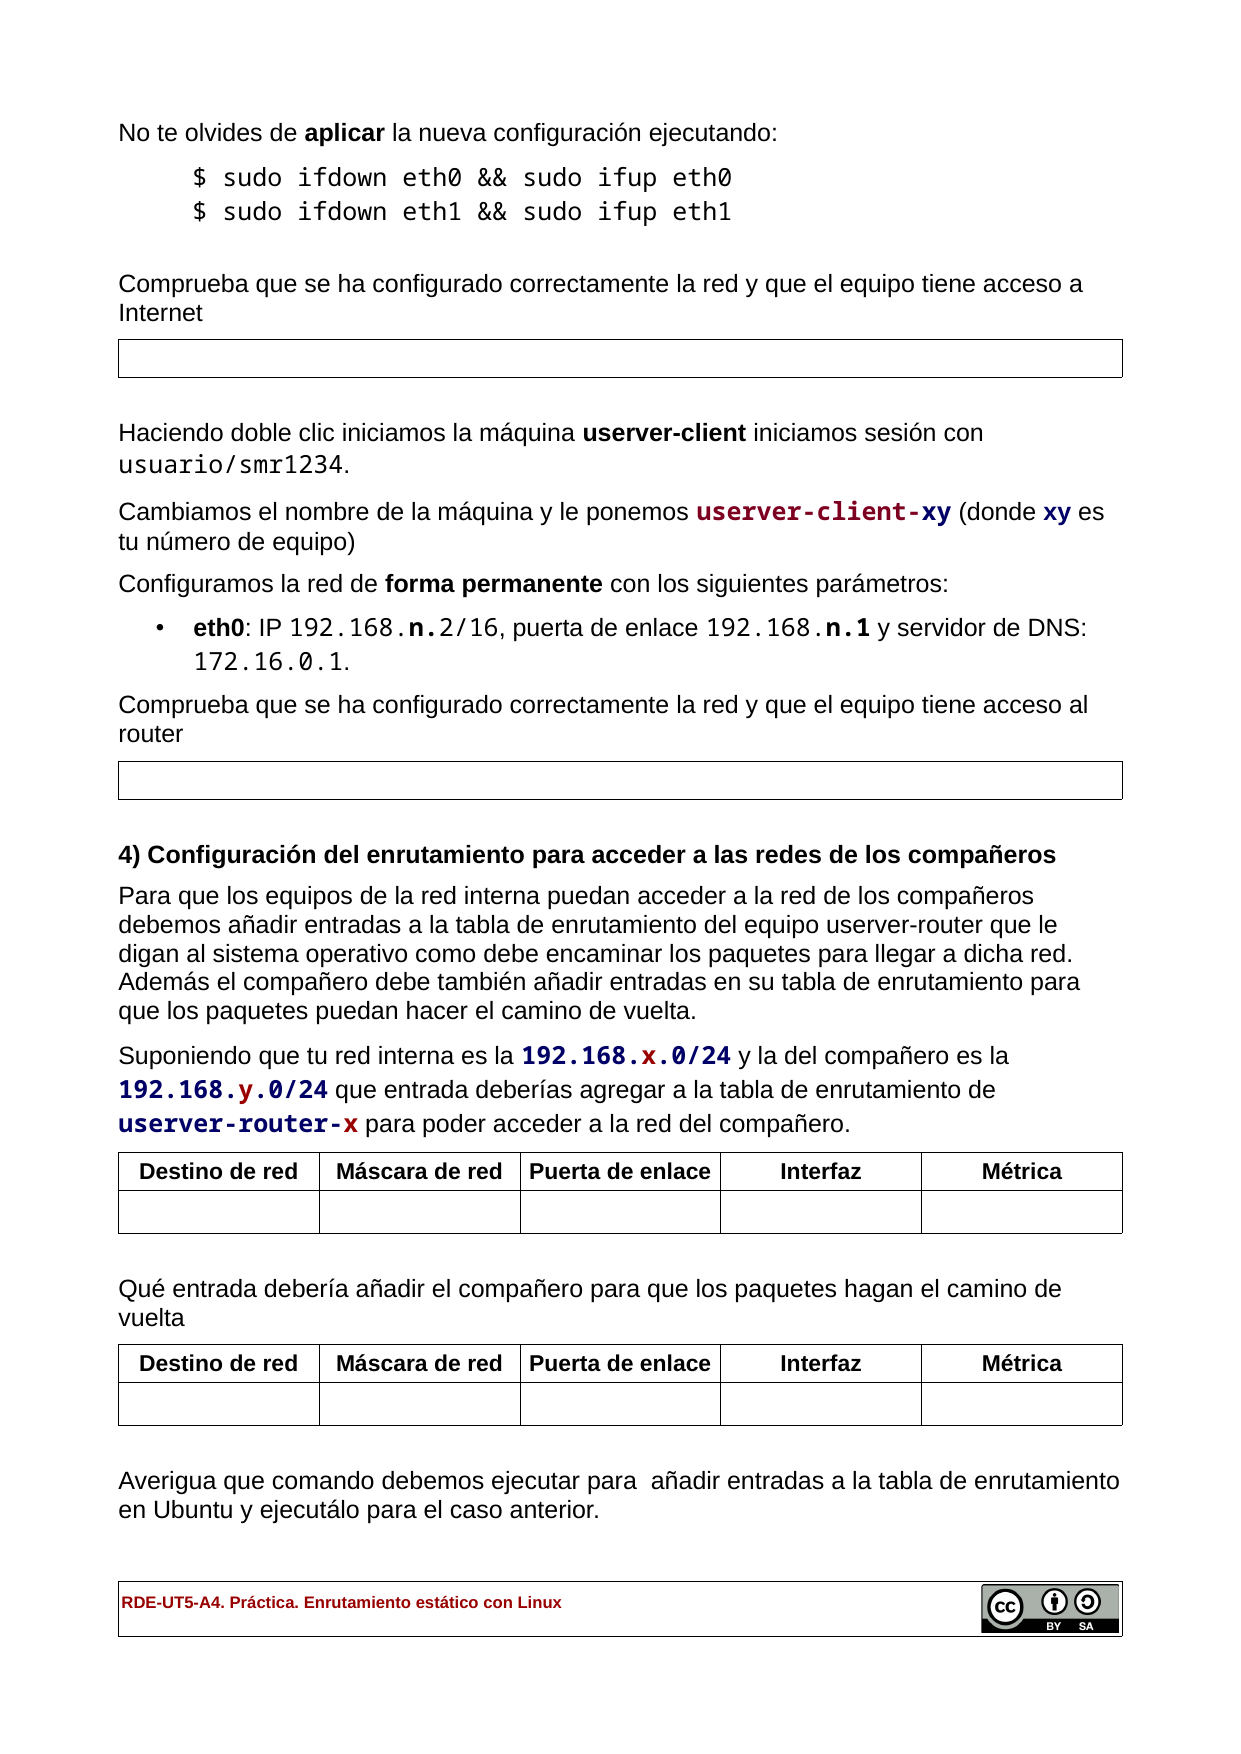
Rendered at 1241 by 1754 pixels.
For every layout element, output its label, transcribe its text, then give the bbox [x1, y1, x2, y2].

table_cell [721, 1191, 921, 1233]
text Qué entrada debería añadir el compañero para que los paquetes hagan el camino de vuelta [118, 1274, 1122, 1332]
text Cambiamos el nombre de la máquina y le ponemos userver-client-xy (donde xy es tu número de equipo) [118, 493, 1122, 556]
text No te olvides de aplicar la nueva configuración ejecutando: [118, 118, 1122, 147]
text Para que los equipos de la red interna puedan acceder a la red de los compañeros debemos añadir entradas a la tabla de enrutamiento del equipo userver-router que le digan al sistema operativo como debe encaminar los paquetes para llegar a dicha red. Además el compañero debe también añadir entradas en su tabla de enrutamiento para que los paquetes puedan hacer el camino de vuelta. [118, 881, 1122, 1025]
table_header Destino de red [119, 1153, 319, 1190]
table_header Máscara de red [320, 1345, 520, 1382]
table_header Máscara de red [320, 1153, 520, 1190]
table_cell [922, 1383, 1122, 1425]
table_cell [922, 1191, 1122, 1233]
list eth0: IP 192.168.n.2/16, puerta de enlace 192.168.n.1 y servidor de DNS: 172.16.0.1. [156, 610, 1122, 678]
table_cell [119, 1383, 319, 1425]
text Averigua que comando debemos ejecutar para añadir entradas a la tabla de enrutamiento en Ubuntu y ejecutálo para el caso anterior. [118, 1466, 1122, 1524]
picture [981, 1584, 1119, 1633]
table_header Puerta de enlace [521, 1153, 720, 1190]
text Comprueba que se ha configurado correctamente la red y que el equipo tiene acceso al router [118, 691, 1122, 748]
table_cell [320, 1191, 520, 1233]
text $ sudo ifdown eth0 && sudo ifup eth0 [192, 159, 1122, 193]
table_cell [521, 1383, 720, 1425]
text Suponiendo que tu red interna es la 192.168.x.0/24 y la del compañero es la 192.168.y.0/24 que entrada deberías agregar a la tabla de enrutamiento de userver-router-x para poder acceder a la red del compañero. [118, 1037, 1122, 1139]
table_cell [119, 1191, 319, 1233]
table_header [119, 762, 1122, 798]
table_header Métrica [922, 1345, 1122, 1382]
table_cell [721, 1383, 921, 1425]
text Configuramos la red de forma permanente con los siguientes parámetros: [118, 569, 1122, 597]
table_header Métrica [922, 1153, 1122, 1190]
table_header Interfaz [721, 1345, 921, 1382]
table_cell [320, 1383, 520, 1425]
table_header [119, 340, 1122, 377]
text Haciendo doble clic iniciamos la máquina userver-client iniciamos sesión con usuario/smr1234. [118, 418, 1122, 481]
text $ sudo ifdown eth1 && sudo ifup eth1 [192, 193, 1122, 227]
table_header Puerta de enlace [521, 1345, 720, 1382]
table_cell [521, 1191, 720, 1233]
table_header Interfaz [721, 1153, 921, 1190]
table_header Destino de red [119, 1345, 319, 1382]
text 4) Configuración del enrutamiento para acceder a las redes de los compañeros [118, 840, 1122, 868]
text Comprueba que se ha configurado correctamente la red y que el equipo tiene acceso a Internet [118, 269, 1122, 326]
